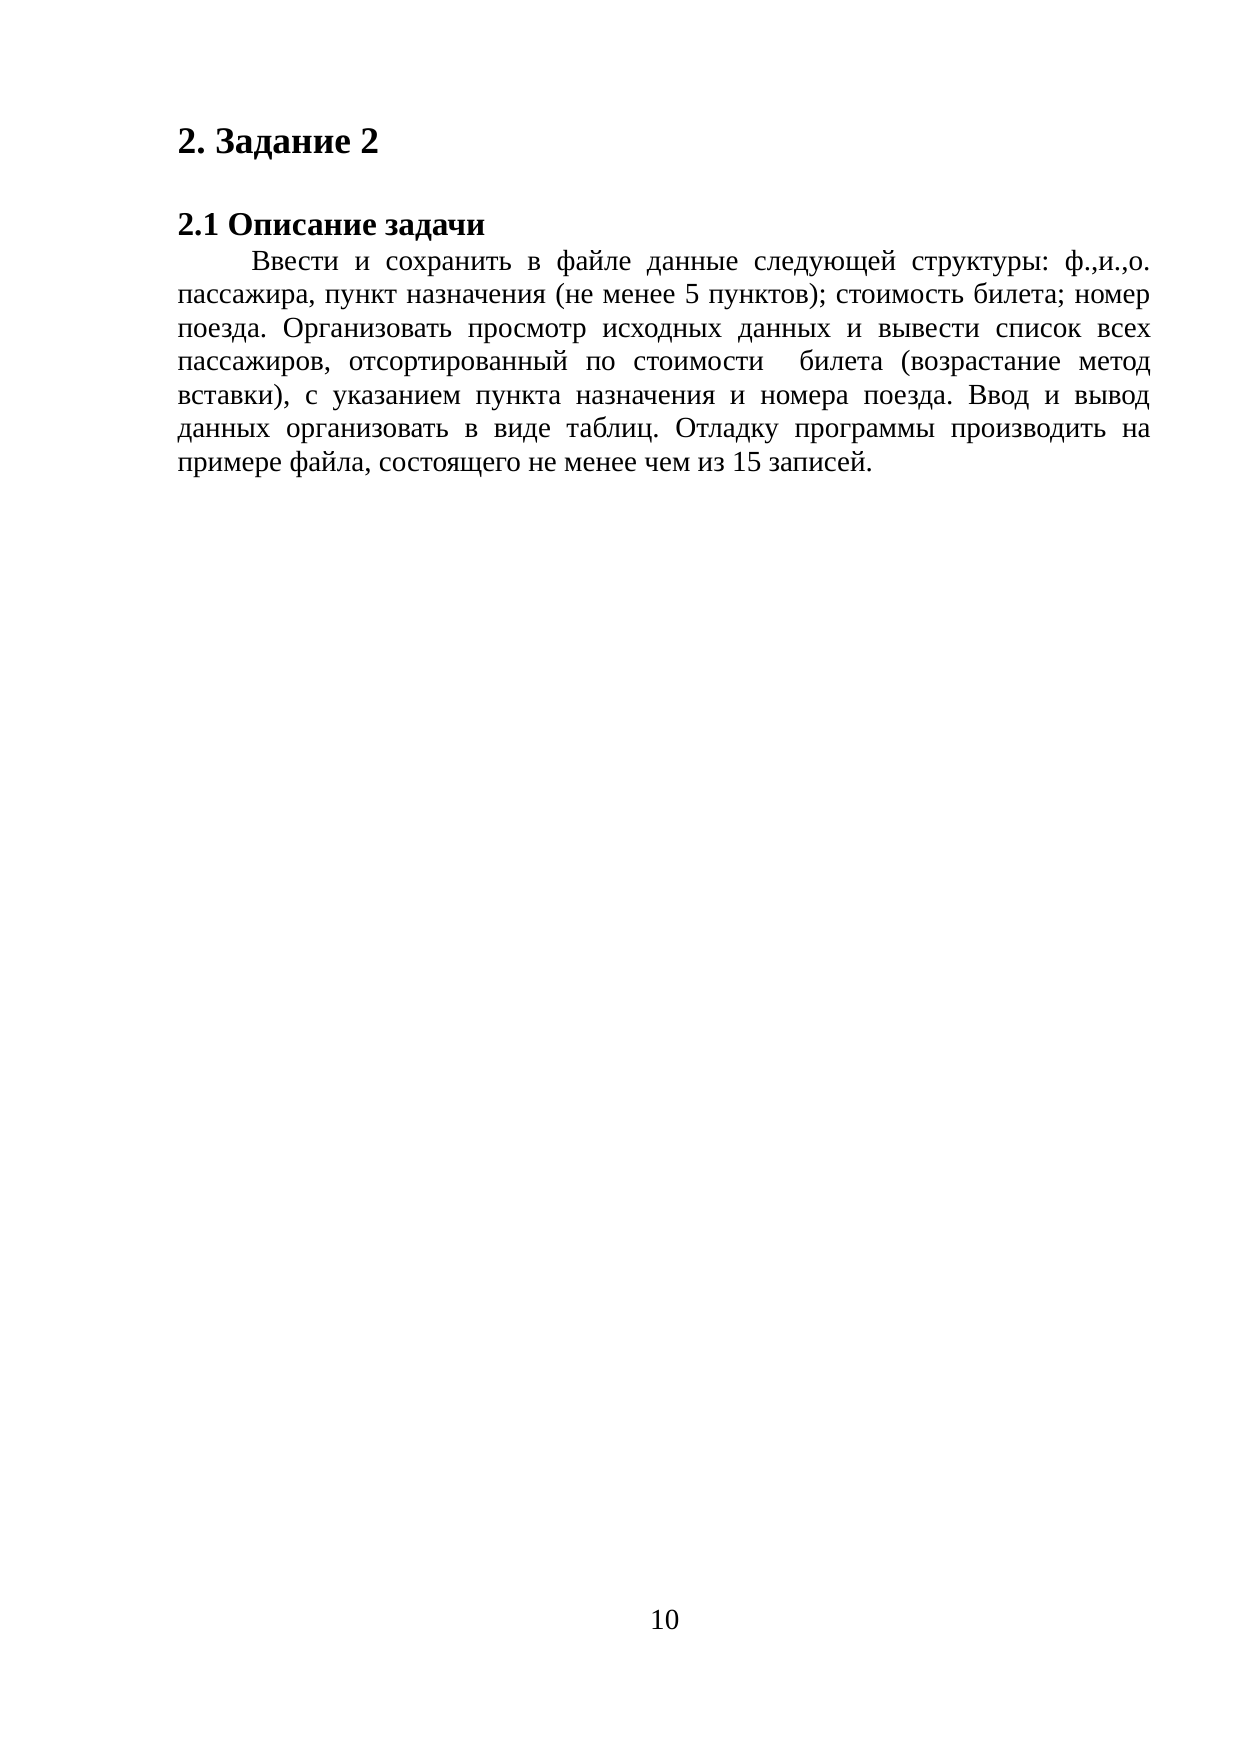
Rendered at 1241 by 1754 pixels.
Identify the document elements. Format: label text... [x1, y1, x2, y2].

text 2. Задание 2 [177, 118, 1152, 161]
text Ввести и сохранить в файле данные следующей структуры: ф.,и.,о. пассажира, пункт назначения (не менее 5 пунктов); стоимость билета; номер поезда. Организовать просмотр исходных данных и вывести список всех пассажиров, отсортированный по стоимости билета (возрастание метод вставки), с указанием пункта назначения и номера поезда. Ввод и вывод данных организовать в виде таблиц. Отладку программы производить на примере файла, состоящего не менее чем из 15 записей. [177, 243, 1152, 477]
text 2.1 Описание задачи [177, 204, 1152, 243]
